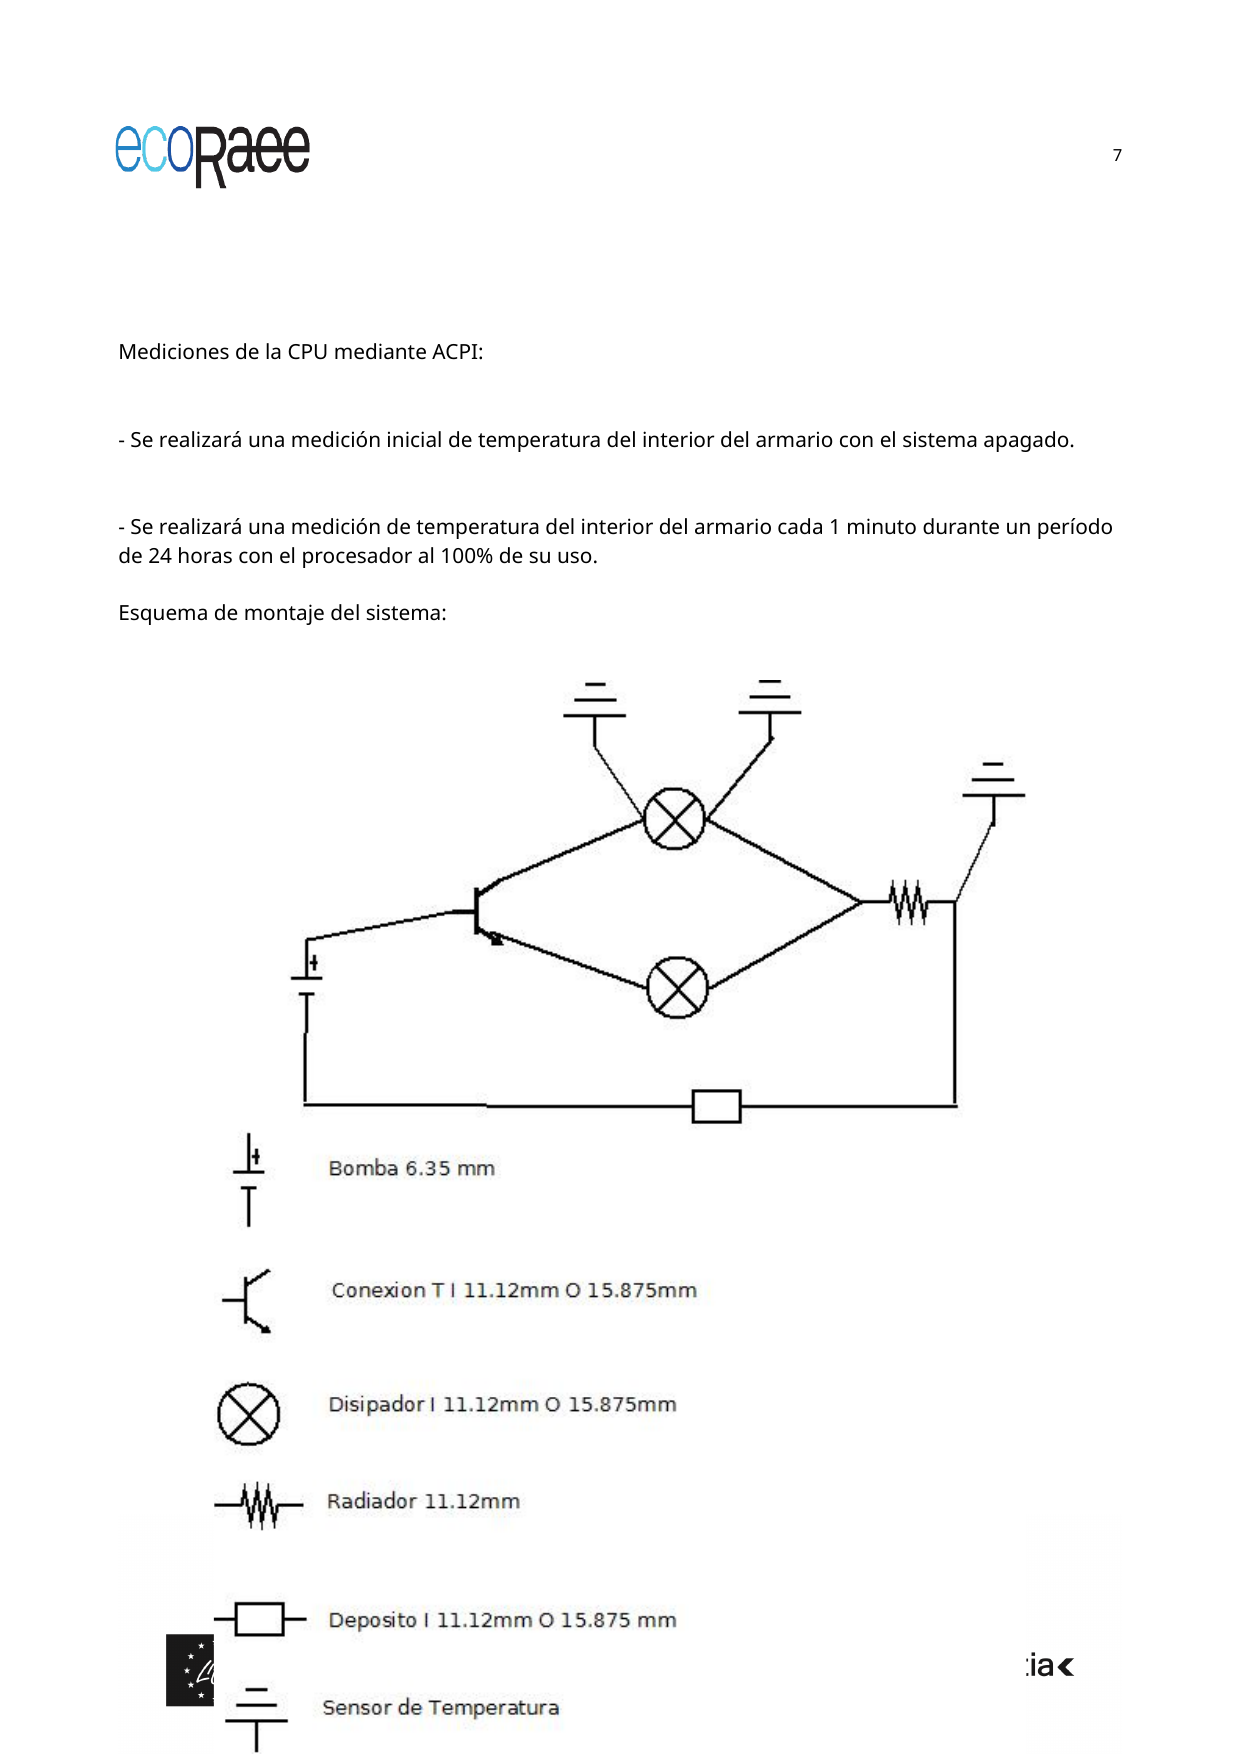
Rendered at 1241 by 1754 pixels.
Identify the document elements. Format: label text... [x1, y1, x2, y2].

text Mediciones de la CPU mediante ACPI: [118, 337, 1122, 366]
text - Se realizará una medición inicial de temperatura del interior del armario con el sistema apagado. [118, 425, 1122, 453]
picture [114, 124, 311, 190]
text - Se realizará una medición de temperatura del interior del armario cada 1 minuto durante un período de 24 horas con el procesador al 100% de su uso. [118, 512, 1122, 569]
text Esquema de montaje del sistema: [118, 598, 1122, 626]
picture [118, 680, 1123, 1754]
